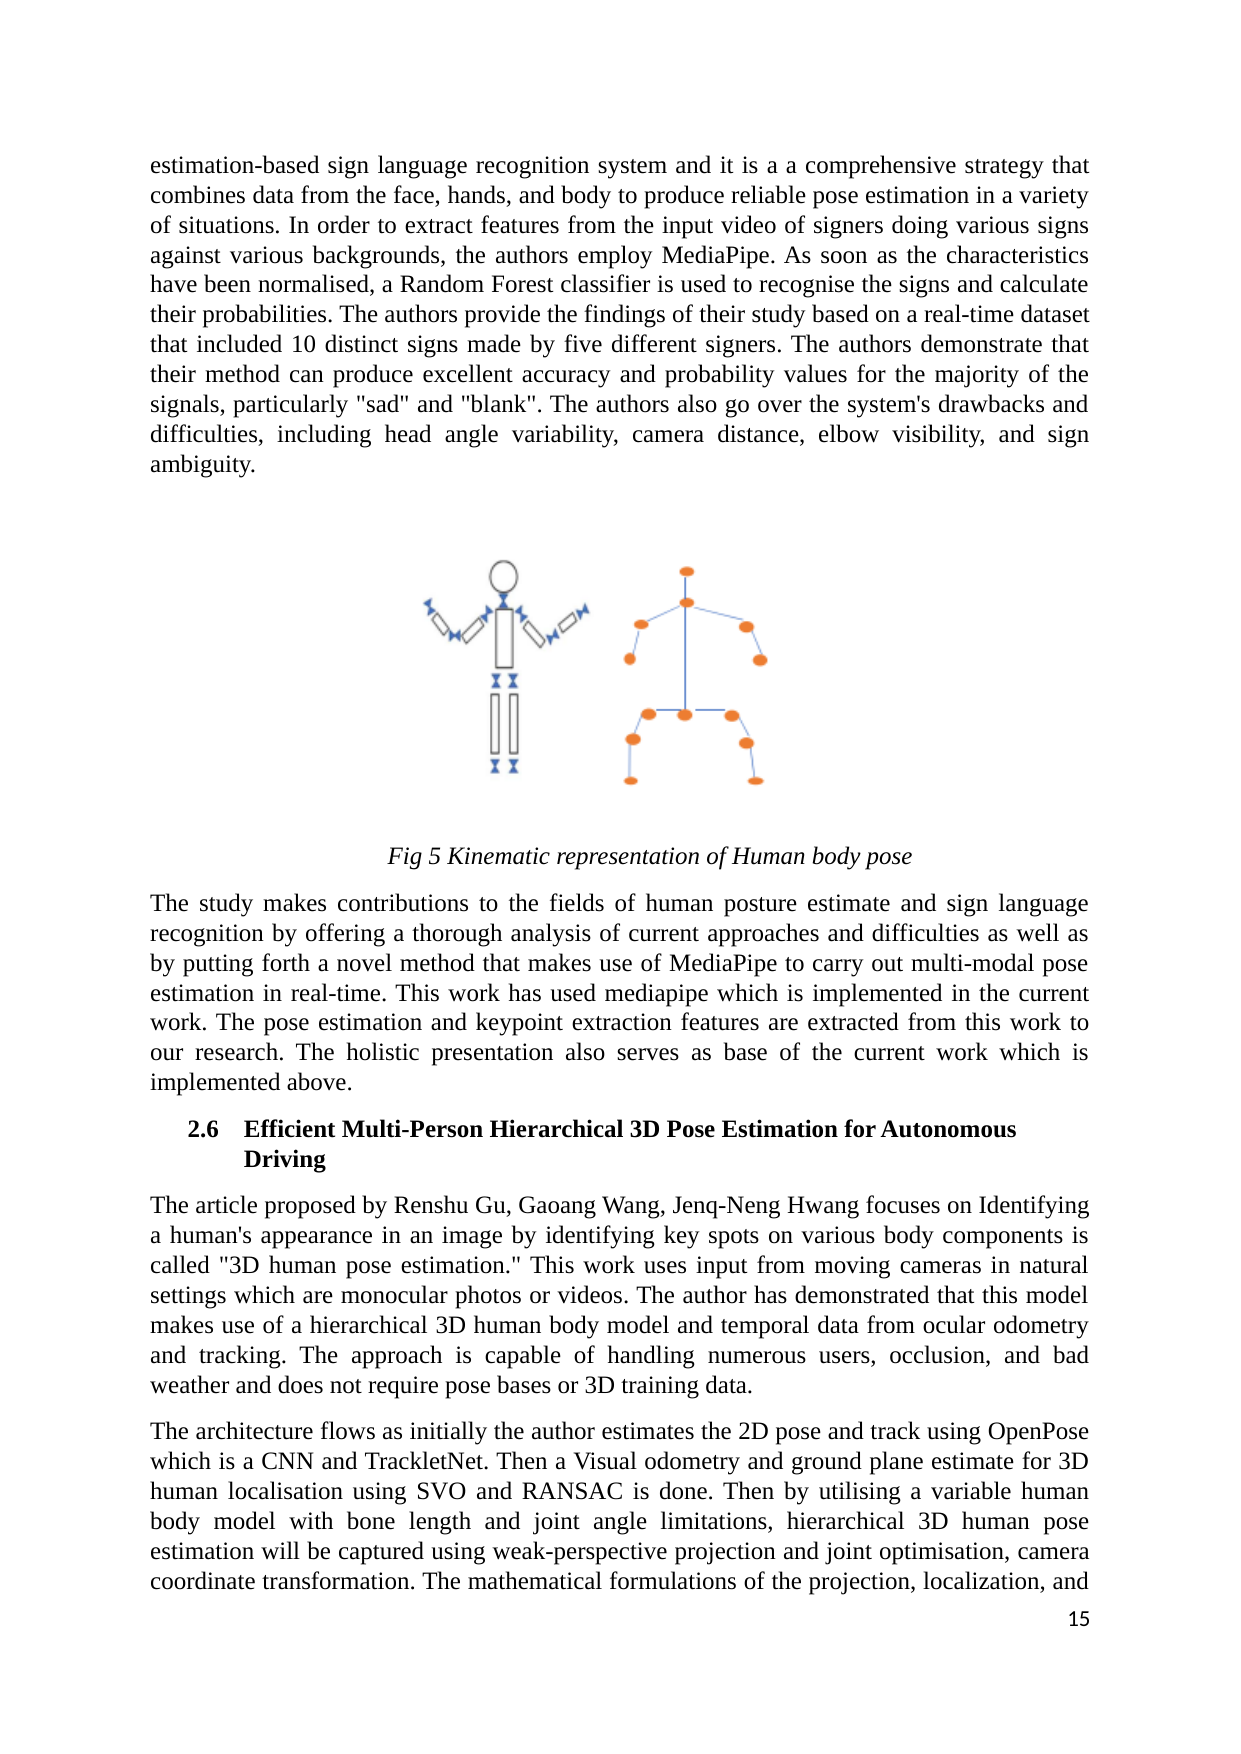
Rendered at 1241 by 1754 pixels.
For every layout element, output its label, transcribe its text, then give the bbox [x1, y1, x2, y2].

text The article proposed by Renshu Gu, Gaoang Wang, Jenq-Neng Hwang focuses on Identifying a human's appearance in an image by identifying key spots on various body components is called "3D human pose estimation." This work uses input from moving cameras in natural settings which are monocular photos or videos. The author has demonstrated that this model makes use of a hierarchical 3D human body model and temporal data from ocular odometry and tracking. The approach is capable of handling numerous users, occlusion, and bad weather and does not require pose bases or 3D training data. [150, 1190, 1090, 1398]
text The study makes contributions to the fields of human posture estimate and sign language recognition by offering a thorough analysis of current approaches and difficulties as well as by putting forth a novel method that makes use of MediaPipe to carry out multi-modal pose estimation in real-time. This work has used mediapipe which is implemented in the current work. The pose estimation and keypoint extraction features are extracted from this work to our research. The holistic presentation also serves as base of the current work which is implemented above. [150, 888, 1090, 1096]
text estimation-based sign language recognition system and it is a a comprehensive strategy that combines data from the face, hands, and body to produce reliable pose estimation in a variety of situations. In order to extract features from the input video of signers doing various signs against various backgrounds, the authors employ MediaPipe. As soon as the characteristics have been normalised, a Random Forest classifier is used to recognise the signs and calculate their probabilities. The authors provide the findings of their study based on a real-time dataset that included 10 distinct signs made by five different signers. The authors demonstrate that their method can produce excellent accuracy and probability values for the majority of the signals, particularly "sad" and "blank". The authors also go over the system's drawbacks and difficulties, including head angle variability, camera distance, elbow visibility, and sign ambiguity. [150, 150, 1090, 478]
list Efficient Multi-Person Hierarchical 3D Pose Estimation for Autonomous Driving [187, 1114, 1090, 1172]
text Fig 5 Kinematic representation of Human body pose [150, 841, 1090, 870]
text The architecture flows as initially the author estimates the 2D pose and track using OpenPose which is a CNN and TrackletNet. Then a Visual odometry and ground plane estimate for 3D human localisation using SVO and RANSAC is done. Then by utilising a variable human body model with bone length and joint angle limitations, hierarchical 3D human pose estimation will be captured using weak-perspective projection and joint optimisation, camera coordinate transformation. The mathematical formulations of the projection, localization, and [150, 1416, 1090, 1594]
